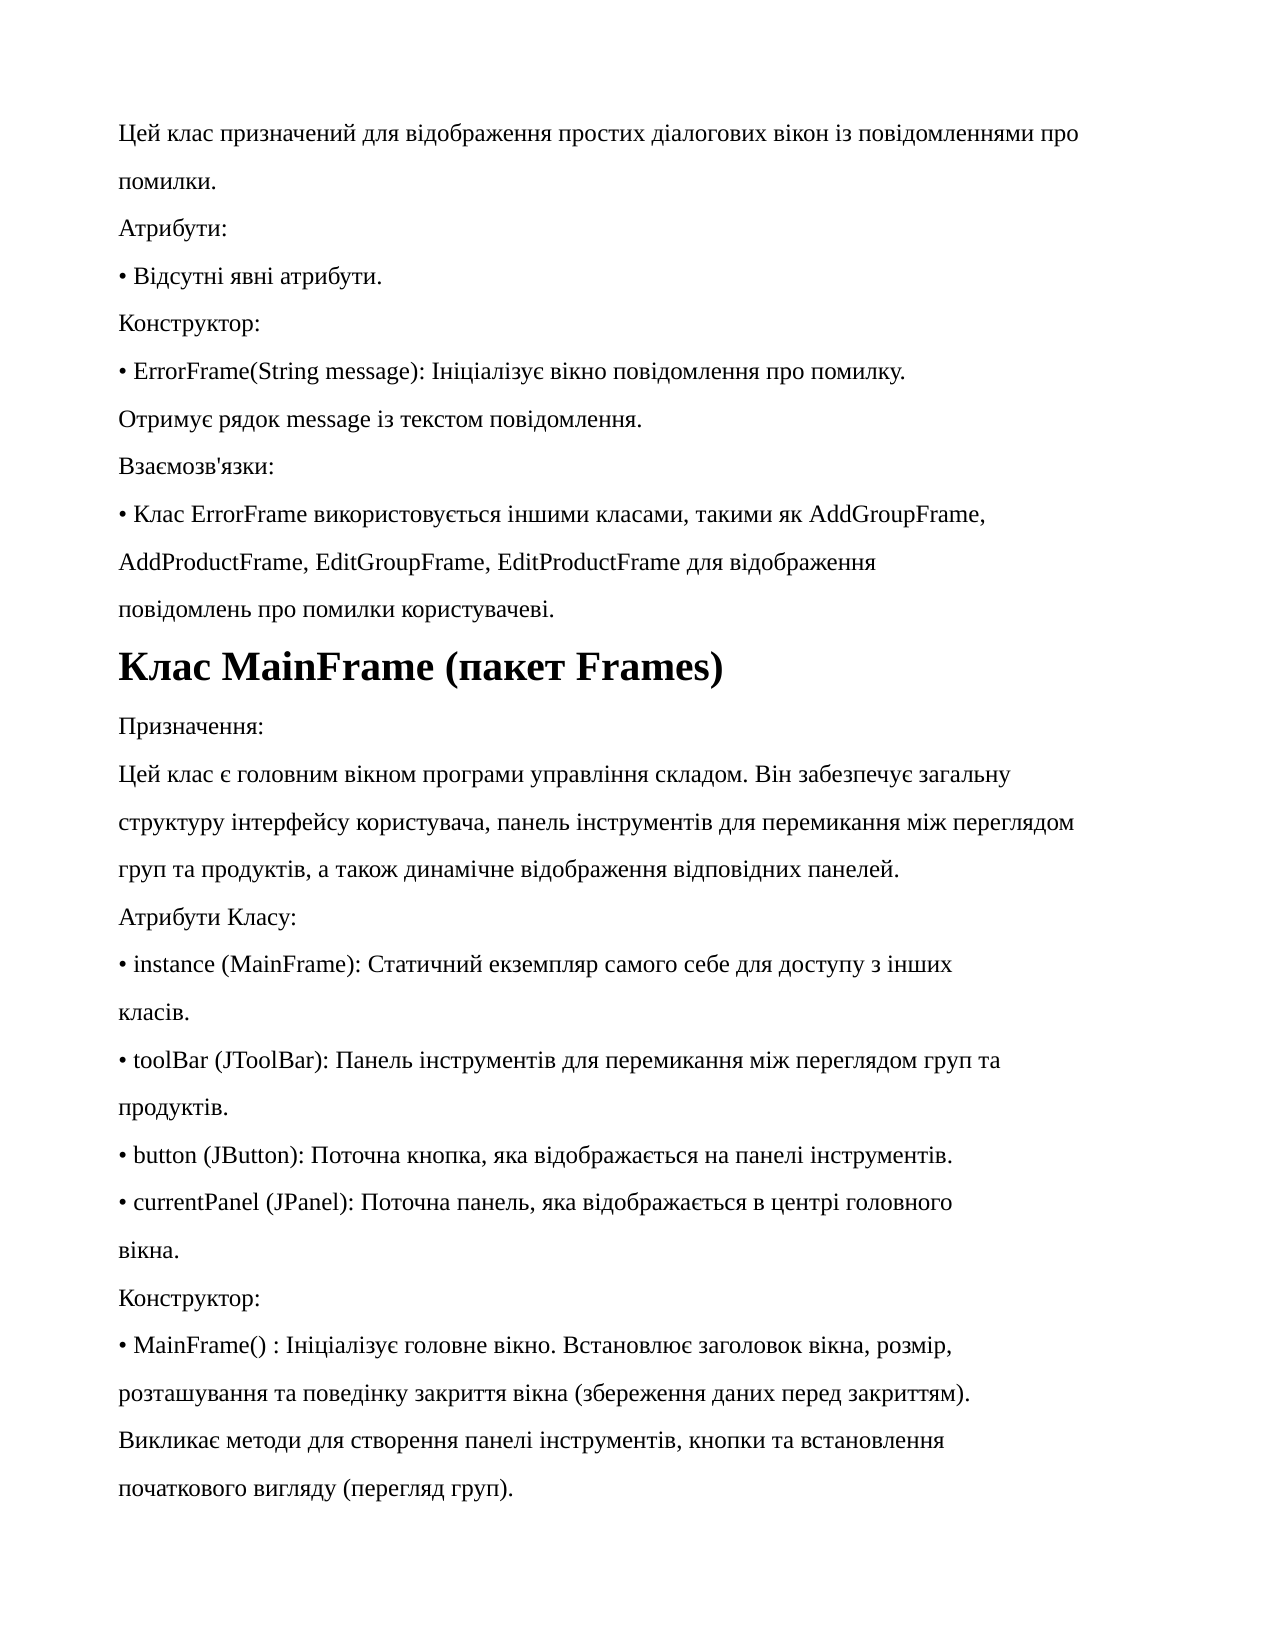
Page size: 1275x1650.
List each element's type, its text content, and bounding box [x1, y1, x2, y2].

text • Клас ErrorFrame використовується іншими класами, такими як AddGroupFrame, [118, 499, 1157, 528]
text • instance (MainFrame): Статичний екземпляр самого себе для доступу з інших [118, 949, 1157, 978]
text Отримує рядок message із текстом повідомлення. [118, 404, 1157, 432]
text початкового вигляду (перегляд груп). [118, 1473, 1157, 1502]
text Конструктор: [118, 1283, 1157, 1311]
text Атрибути: [118, 213, 1157, 242]
text • Відсутні явні атрибути. [118, 261, 1157, 290]
text помилки. [118, 166, 1157, 194]
text повідомлень про помилки користувачеві. [118, 594, 1157, 623]
text AddProductFrame, EditGroupFrame, EditProductFrame для відображення [118, 547, 1157, 575]
text структуру інтерфейсу користувача, панель інструментів для перемикання між переглядом [118, 807, 1157, 835]
text • toolBar (JToolBar): Панель інструментів для перемикання між переглядом груп та [118, 1045, 1157, 1073]
text груп та продуктів, а також динамічне відображення відповідних панелей. [118, 854, 1157, 883]
text Конструктор: [118, 308, 1157, 337]
text • MainFrame() : Ініціалізує головне вікно. Встановлює заголовок вікна, розмір, [118, 1330, 1157, 1359]
text Викликає методи для створення панелі інструментів, кнопки та встановлення [118, 1426, 1157, 1454]
text Цей клас є головним вікном програми управління складом. Він забезпечує загальну [118, 759, 1157, 788]
text класів. [118, 997, 1157, 1026]
text Цей клас призначений для відображення простих діалогових вікон із повідомленнями про [118, 118, 1157, 147]
text продуктів. [118, 1092, 1157, 1121]
text • button (JButton): Поточна кнопка, яка відображається на панелі інструментів. [118, 1140, 1157, 1169]
text Атрибути Класу: [118, 902, 1157, 931]
text Призначення: [118, 711, 1157, 740]
text Взаємозв'язки: [118, 451, 1157, 480]
text розташування та поведінку закриття вікна (збереження даних перед закриттям). [118, 1378, 1157, 1407]
text Клас MainFrame (пакет Frames) [118, 642, 1157, 690]
text • currentPanel (JPanel): Поточна панель, яка відображається в центрі головного [118, 1187, 1157, 1216]
text • ErrorFrame(String message): Ініціалізує вікно повідомлення про помилку. [118, 356, 1157, 385]
text вікна. [118, 1235, 1157, 1264]
